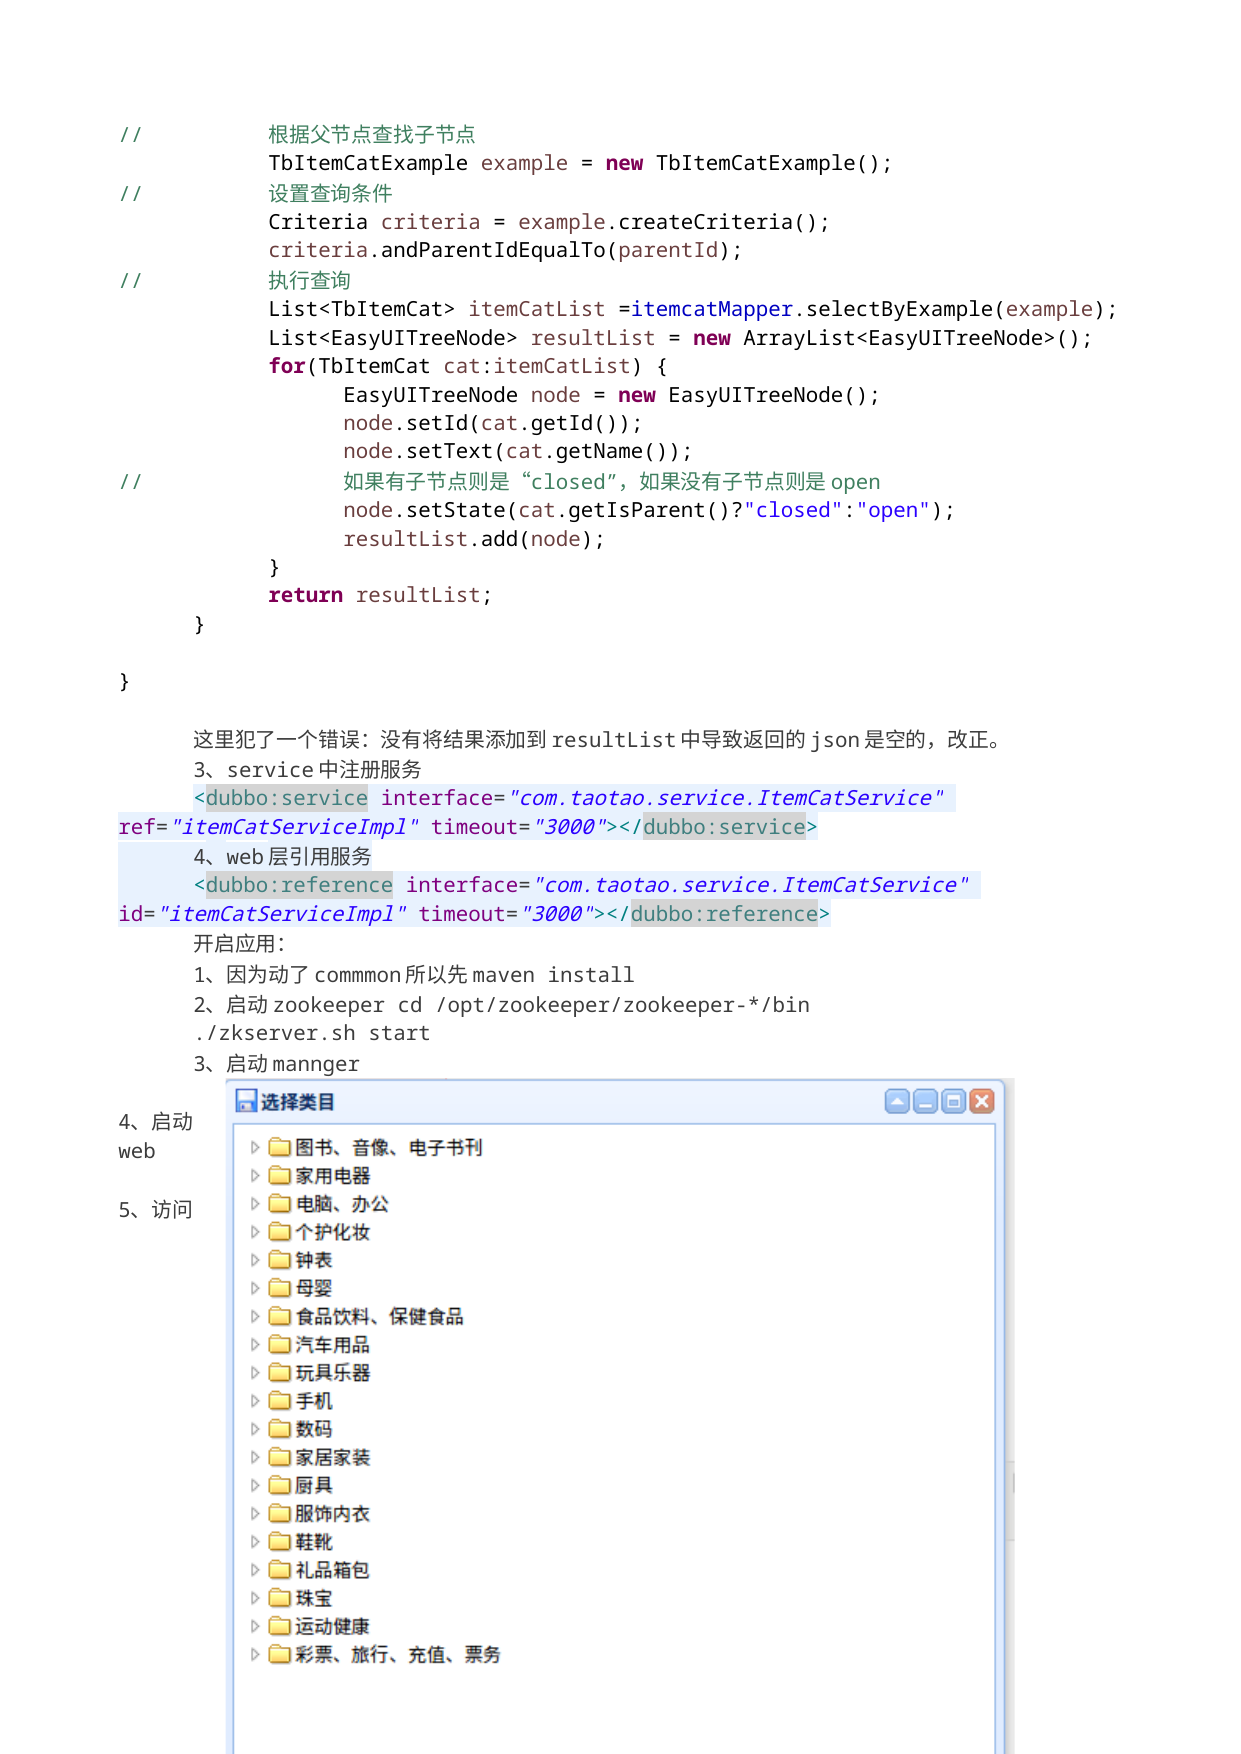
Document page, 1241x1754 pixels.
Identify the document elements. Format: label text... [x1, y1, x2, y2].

text 5、访问 [118, 1164, 225, 1223]
text EasyUITreeNode node = new EasyUITreeNode(); [118, 380, 1122, 408]
text <dubbo:service interface="com.taotao.service.ItemCatService" ref="itemCatServiceImpl" timeout="3000"></dubbo:service> [118, 783, 1122, 840]
text 这里犯了一个错误：没有将结果添加到resultList中导致返回的json是空的，改正。 [118, 723, 1122, 753]
text } [118, 609, 1122, 637]
text Criteria criteria = example.createCriteria(); [118, 207, 1122, 236]
text // 设置查询条件 [118, 177, 1122, 207]
text List<EasyUITreeNode> resultList = new ArrayList<EasyUITreeNode>(); [118, 323, 1122, 351]
text 4、web层引用服务 [118, 840, 1122, 871]
text node.setText(cat.getName()); [118, 437, 1122, 465]
text 开启应用： [118, 927, 1122, 958]
text node.setState(cat.getIsParent()?"closed":"open"); [118, 495, 1122, 524]
text TbItemCatExample example = new TbItemCatExample(); [118, 148, 1122, 177]
text ./zkserver.sh start [118, 1018, 1122, 1047]
text // 如果有子节点则是“closed”，如果没有子节点则是open [118, 465, 1122, 495]
text // 根据父节点查找子节点 [118, 118, 1122, 148]
text // 执行查询 [118, 264, 1122, 294]
text [1015, 1164, 1122, 1223]
text 2、启动zookeeper cd /opt/zookeeper/zookeeper-*/bin [118, 988, 1122, 1018]
text <dubbo:reference interface="com.taotao.service.ItemCatService" id="itemCatServiceImpl" timeout="3000"></dubbo:reference> [118, 871, 1122, 927]
text 3、启动mannger [118, 1047, 1122, 1077]
text 1、因为动了commmon所以先maven install [118, 958, 1122, 988]
text criteria.andParentIdEqualTo(parentId); [118, 236, 1122, 264]
text 4、启动web [118, 1077, 1122, 1164]
text 3、service中注册服务 [118, 753, 1122, 783]
text } [118, 666, 1122, 694]
text for(TbItemCat cat:itemCatList) { [118, 351, 1122, 380]
text return resultList; [118, 581, 1122, 609]
picture [225, 1078, 1015, 1754]
text List<TbItemCat> itemCatList =itemcatMapper.selectByExample(example); [118, 294, 1122, 323]
text node.setId(cat.getId()); [118, 408, 1122, 437]
text } [118, 552, 1122, 581]
text resultList.add(node); [118, 524, 1122, 552]
